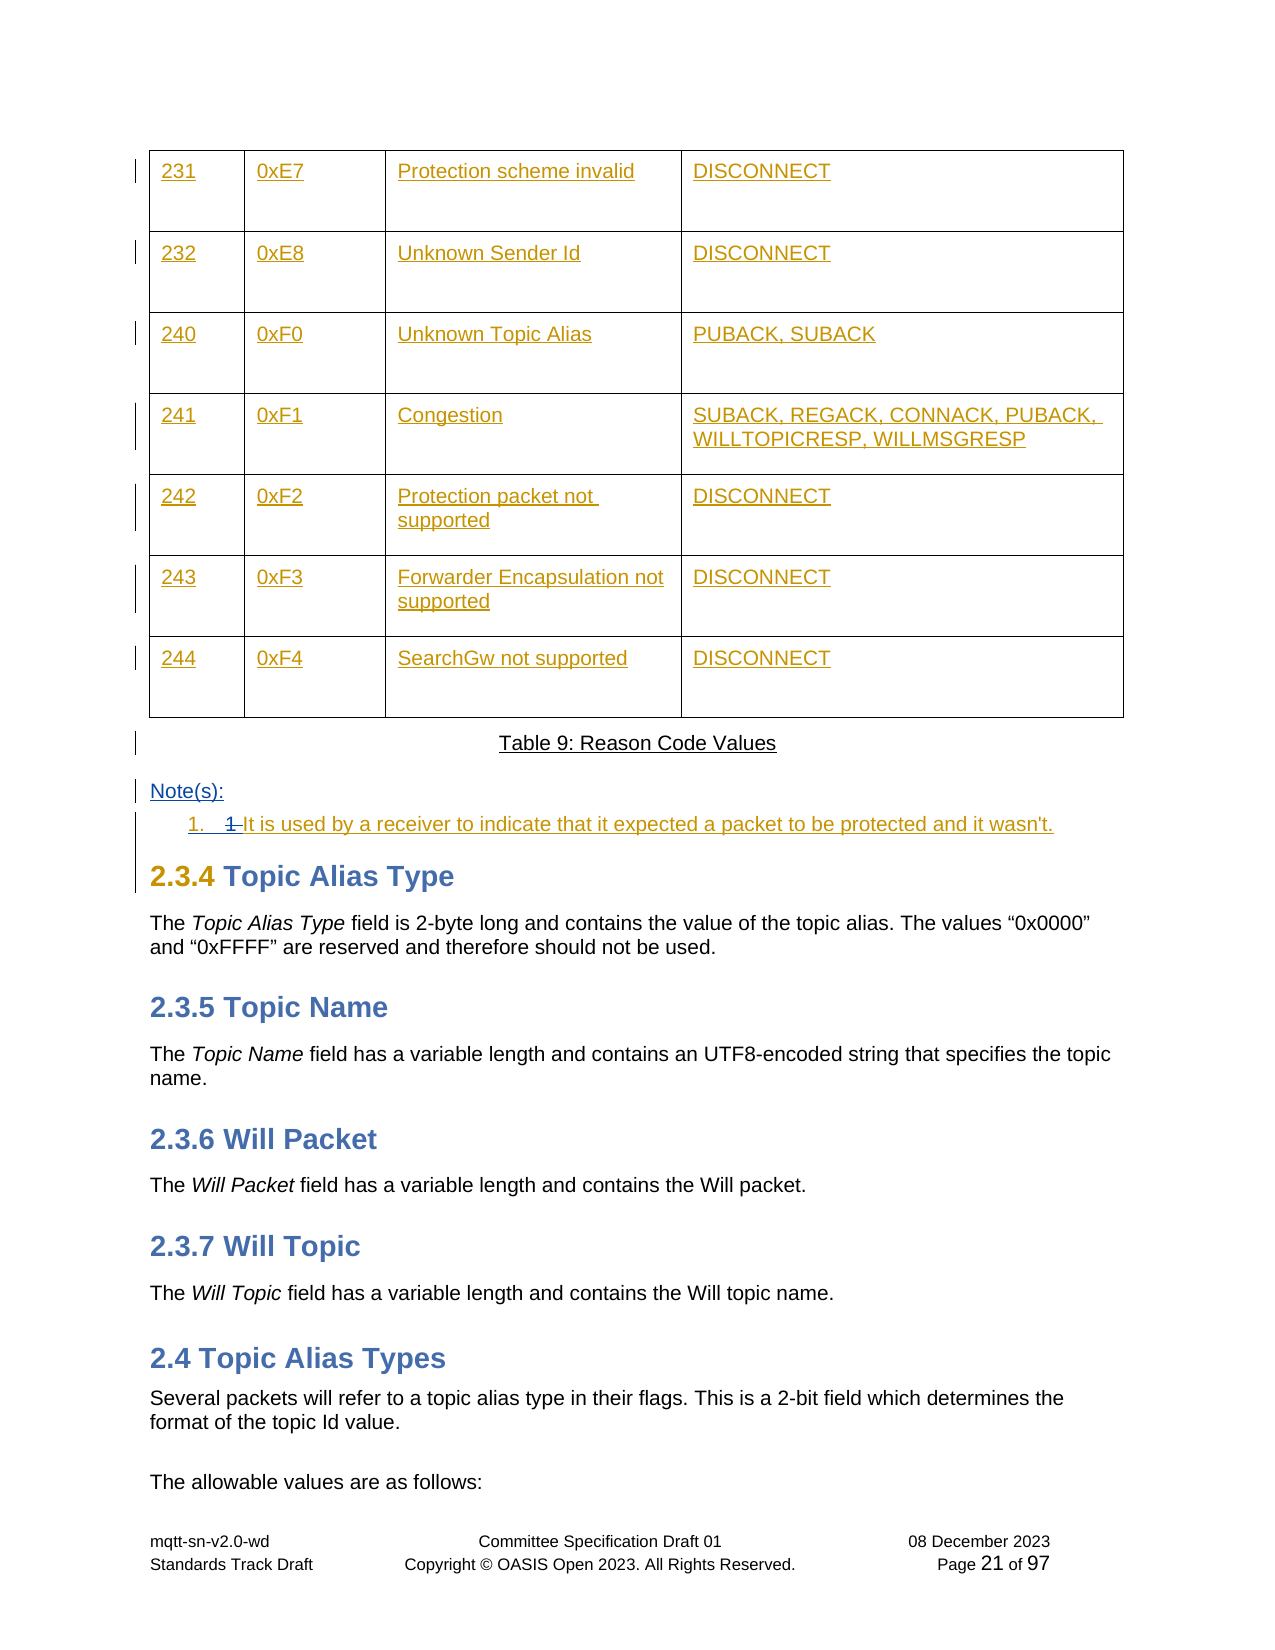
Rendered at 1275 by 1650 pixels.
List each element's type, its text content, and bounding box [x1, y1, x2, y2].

table_cell 240 [150, 313, 244, 393]
table_cell Unknown Sender Id [386, 232, 681, 312]
subtitle 2.3.5 Topic Name [150, 991, 1124, 1024]
text Note(s): [150, 779, 1125, 803]
text Table 9: Reason Code Values [150, 731, 1125, 755]
table_cell SearchGw not supported [386, 637, 681, 717]
table_cell SUBACK, REGACK, CONNACK, PUBACK, WILLTOPICRESP, WILLMSGRESP [682, 394, 1123, 474]
text The Topic Name field has a variable length and contains an UTF8-encoded string that specifies the topic name. [149, 1042, 1124, 1090]
table_cell DISCONNECT [682, 151, 1123, 231]
table_cell PUBACK, SUBACK [682, 313, 1123, 393]
subtitle 2.3.7 Will Topic [150, 1229, 1124, 1263]
table_cell 243 [150, 556, 244, 636]
table_cell 0xF1 [245, 394, 385, 474]
table_cell 0xE7 [245, 151, 385, 231]
table_cell 0xE8 [245, 232, 385, 312]
table_cell 0xF2 [245, 475, 385, 555]
subtitle 2.3.4 Topic Alias Type [150, 859, 1124, 893]
table_cell Protection packet not supported [386, 475, 681, 555]
table_cell DISCONNECT [682, 232, 1123, 312]
table_cell Forwarder Encapsulation not supported [386, 556, 681, 636]
table_cell 0xF0 [245, 313, 385, 393]
table_cell 231 [150, 151, 244, 231]
text Several packets will refer to a topic alias type in their flags. This is a 2-bit field which determines the format of the topic Id value. [149, 1386, 1124, 1433]
text The Topic Alias Type field is 2-byte long and contains the value of the topic alias. The values “0x0000” and “0xFFFF” are reserved and therefore should not be used. [149, 911, 1124, 959]
table_cell 244 [150, 637, 244, 717]
text The allowable values are as follows: [149, 1470, 1124, 1494]
table_cell 0xF4 [245, 637, 385, 717]
table_cell 0xF3 [245, 556, 385, 636]
table_cell 242 [150, 475, 244, 555]
text The Will Packet field has a variable length and contains the Will packet. [149, 1173, 1124, 1197]
subtitle 2.3.6 Will Packet [150, 1122, 1124, 1155]
list It is used by a receiver to indicate that it expected a packet to be protected and it wasn't. [187, 812, 1125, 836]
table_cell 232 [150, 232, 244, 312]
table_cell DISCONNECT [682, 556, 1123, 636]
table_cell Protection scheme invalid [386, 151, 681, 231]
table_cell Unknown Topic Alias [386, 313, 681, 393]
table_cell DISCONNECT [682, 637, 1123, 717]
table_cell 241 [150, 394, 244, 474]
subtitle 2.4 Topic Alias Types [150, 1341, 1125, 1374]
table_cell DISCONNECT [682, 475, 1123, 555]
text The Will Topic field has a variable length and contains the Will topic name. [149, 1280, 1124, 1304]
table_cell Congestion [386, 394, 681, 474]
